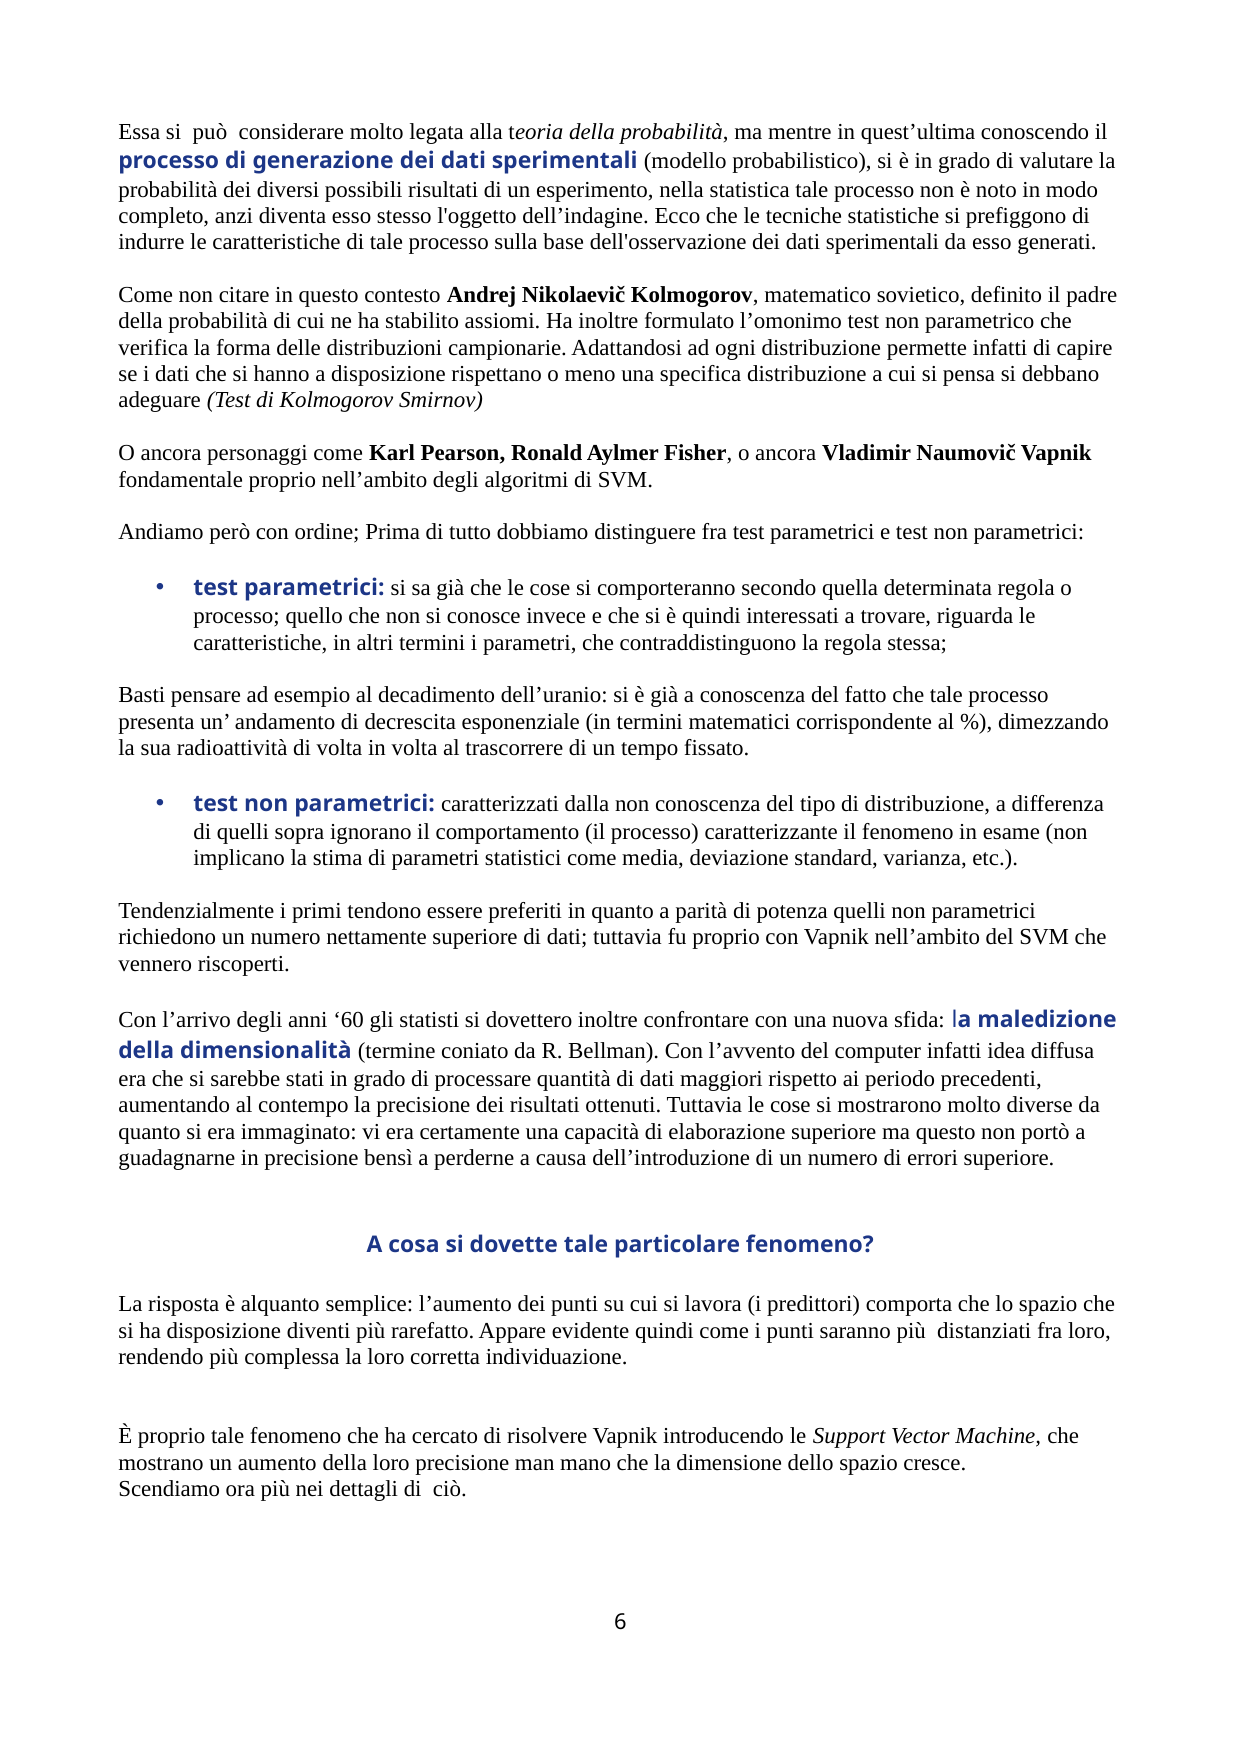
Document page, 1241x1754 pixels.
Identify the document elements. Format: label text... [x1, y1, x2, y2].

text A cosa si dovette tale particolare fenomeno? [118, 1228, 1122, 1259]
text O ancora personaggi come Karl Pearson, Ronald Aylmer Fisher, o ancora Vladimir Naumovič Vapnik fondamentale proprio nell’ambito degli algoritmi di SVM. [118, 439, 1122, 492]
text Essa si può considerare molto legata alla teoria della probabilità, ma mentre in quest’ultima conoscendo il processo di generazione dei dati sperimentali (modello probabilistico), si è in grado di valutare la probabilità dei diversi possibili risultati di un esperimento, nella statistica tale processo non è noto in modo completo, anzi diventa esso stesso l'oggetto dell’indagine. Ecco che le tecniche statistiche si prefiggono di indurre le caratteristiche di tale processo sulla base dell'osservazione dei dati sperimentali da esso generati. [118, 118, 1122, 255]
text La risposta è alquanto semplice: l’aumento dei punti su cui si lavora (i predittori) comporta che lo spazio che si ha disposizione diventi più rarefatto. Appare evidente quindi come i punti saranno più distanziati fra loro, rendendo più complessa la loro corretta individuazione. [118, 1291, 1122, 1369]
text Tendenzialmente i primi tendono essere preferiti in quanto a parità di potenza quelli non parametrici richiedono un numero nettamente superiore di dati; tuttavia fu proprio con Vapnik nell’ambito del SVM che vennero riscoperti. [118, 897, 1122, 976]
text Scendiamo ora più nei dettagli di ciò. [118, 1475, 1122, 1501]
text Con l’arrivo degli anni ‘60 gli statisti si dovettero inoltre confrontare con una nuova sfida: la maledizione della dimensionalità (termine coniato da R. Bellman). Con l’avvento del computer infatti idea diffusa era che si sarebbe stati in grado di processare quantità di dati maggiori rispetto ai periodo precedenti, aumentando al contempo la precisione dei risultati ottenuti. Tuttavia le cose si mostrarono molto diverse da quanto si era immaginato: vi era certamente una capacità di elaborazione superiore ma questo non portò a guadagnarne in precisione bensì a perderne a causa dell’introduzione di un numero di errori superiore. [118, 1002, 1122, 1170]
list test parametrici: si sa già che le cose si comporteranno secondo quella determinata regola o processo; quello che non si conosce invece e che si è quindi interessati a trovare, riguarda le caratteristiche, in altri termini i parametri, che contraddistinguono la regola stessa; [156, 571, 1122, 655]
list test non parametrici: caratterizzati dalla non conoscenza del tipo di distribuzione, a differenza di quelli sopra ignorano il comportamento (il processo) caratterizzante il fenomeno in esame (non implicano la stima di parametri statistici come media, deviazione standard, varianza, etc.). [156, 787, 1122, 871]
text Come non citare in questo contesto Andrej Nikolaevič Kolmogorov, matematico sovietico, definito il padre della probabilità di cui ne ha stabilito assiomi. Ha inoltre formulato l’omonimo test non parametrico che verifica la forma delle distribuzioni campionarie. Adattandosi ad ogni distribuzione permette infatti di capire se i dati che si hanno a disposizione rispettano o meno una specifica distribuzione a cui si pensa si debbano adeguare (Test di Kolmogorov Smirnov) [118, 281, 1122, 413]
text Andiamo però con ordine; Prima di tutto dobbiamo distinguere fra test parametrici e test non parametrici: [118, 518, 1122, 545]
text Basti pensare ad esempio al decadimento dell’uranio: si è già a conoscenza del fatto che tale processo presenta un’ andamento di decrescita esponenziale (in termini matematici corrispondente al %), dimezzando la sua radioattività di volta in volta al trascorrere di un tempo fissato. [118, 681, 1122, 760]
text È proprio tale fenomeno che ha cercato di risolvere Vapnik introducendo le Support Vector Machine, che mostrano un aumento della loro precisione man mano che la dimensione dello spazio cresce. [118, 1422, 1122, 1475]
